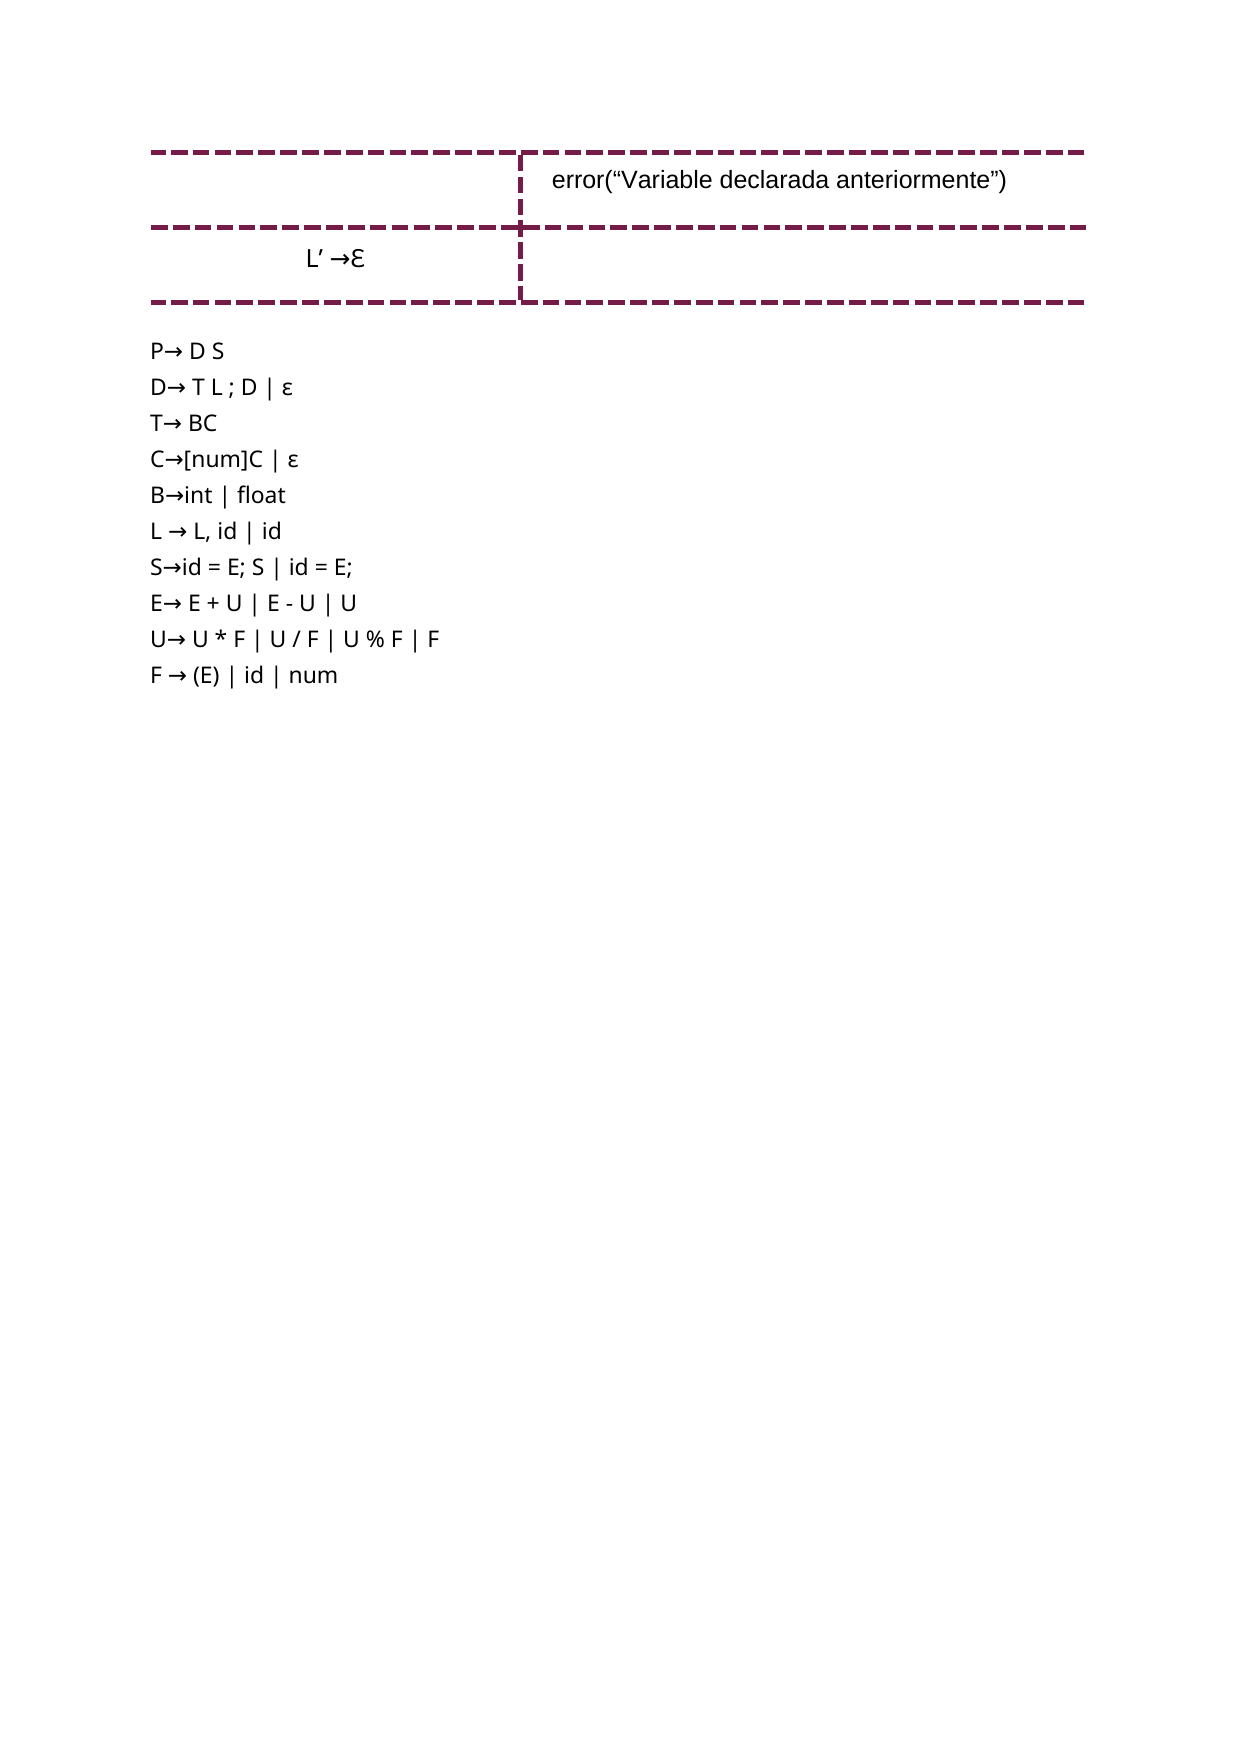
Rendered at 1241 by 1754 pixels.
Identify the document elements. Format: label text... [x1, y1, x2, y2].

text P→ D S [150, 335, 1090, 366]
table_cell [520, 225, 1086, 300]
table_cell [151, 150, 520, 225]
table_cell error(“Variable declarada anteriormente”) [520, 150, 1086, 225]
text U→ U * F | U / F | U % F | F [150, 623, 1090, 654]
text F → (E) | id | num [150, 658, 1090, 690]
text T→ BC [150, 407, 1090, 438]
table_cell L’ →Ɛ [151, 225, 520, 300]
text E→ E + U | E - U | U [150, 587, 1090, 618]
text L → L, id | id [150, 515, 1090, 546]
text B→int | float [150, 479, 1090, 510]
text C→[num]C | ε [150, 443, 1090, 474]
text S→id = E; S | id = E; [150, 551, 1090, 582]
text D→ T L ; D | ε [150, 371, 1090, 402]
